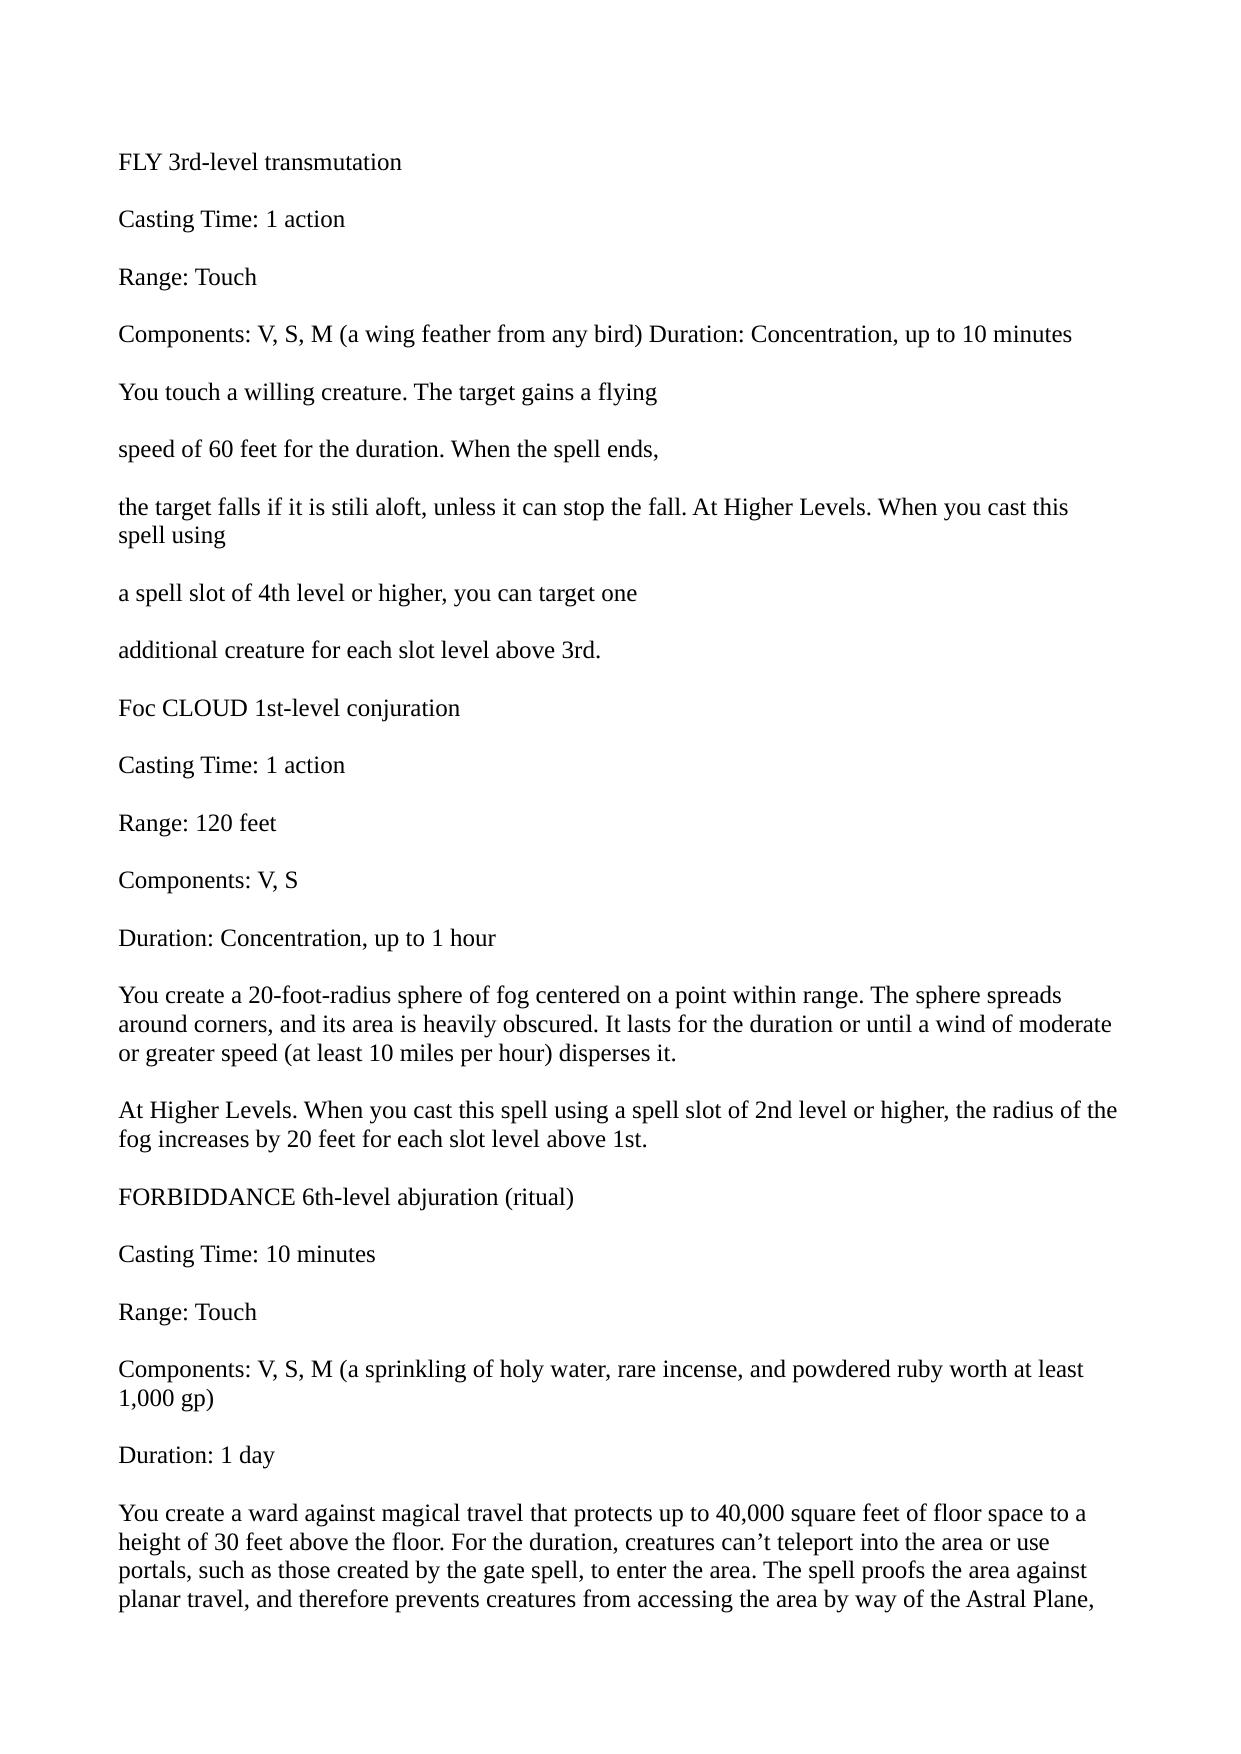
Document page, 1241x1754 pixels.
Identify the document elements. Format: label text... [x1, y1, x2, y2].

text You create a 20-foot-radius sphere of fog centered on a point within range. The sphere spreads around corners, and its area is heavily obscured. It lasts for the duration or until a wind of moderate or greater speed (at least 10 miles per hour) disperses it. [118, 981, 1122, 1067]
text Components: V, S [118, 866, 1122, 894]
text Casting Time: 1 action [118, 751, 1122, 779]
text additional creature for each slot level above 3rd. [118, 636, 1122, 664]
text speed of 60 feet for the duration. When the spell ends, [118, 434, 1122, 463]
text Casting Time: 1 action [118, 204, 1122, 233]
text Casting Time: 10 minutes [118, 1239, 1122, 1268]
text FLY 3rd-level transmutation [118, 147, 1122, 176]
text Components: V, S, M (a wing feather from any bird) Duration: Concentration, up to 10 minutes [118, 319, 1122, 348]
text Range: Touch [118, 1297, 1122, 1326]
text Foc CLOUD 1st-level conjuration [118, 693, 1122, 722]
text At Higher Levels. When you cast this spell using a spell slot of 2nd level or higher, the radius of the fog increases by 20 feet for each slot level above 1st. [118, 1096, 1122, 1153]
text FORBIDDANCE 6th-level abjuration (ritual) [118, 1182, 1122, 1211]
text Range: Touch [118, 262, 1122, 291]
text Duration: 1 day [118, 1441, 1122, 1469]
text Range: 120 feet [118, 808, 1122, 837]
text Components: V, S, M (a sprinkling of holy water, rare incense, and powdered ruby worth at least 1,000 gp) [118, 1354, 1122, 1412]
text Duration: Concentration, up to 1 hour [118, 923, 1122, 952]
text You create a ward against magical travel that protects up to 40,000 square feet of floor space to a height of 30 feet above the floor. For the duration, creatures can’t teleport into the area or use portals, such as those created by the gate spell, to enter the area. The spell proofs the area against planar travel, and therefore prevents creatures from accessing the area by way of the Astral Plane, [118, 1498, 1122, 1613]
text You touch a willing creature. The target gains a flying [118, 377, 1122, 406]
text a spell slot of 4th level or higher, you can target one [118, 578, 1122, 607]
text the target falls if it is stili aloft, unless it can stop the fall. At Higher Levels. When you cast this spell using [118, 492, 1122, 549]
